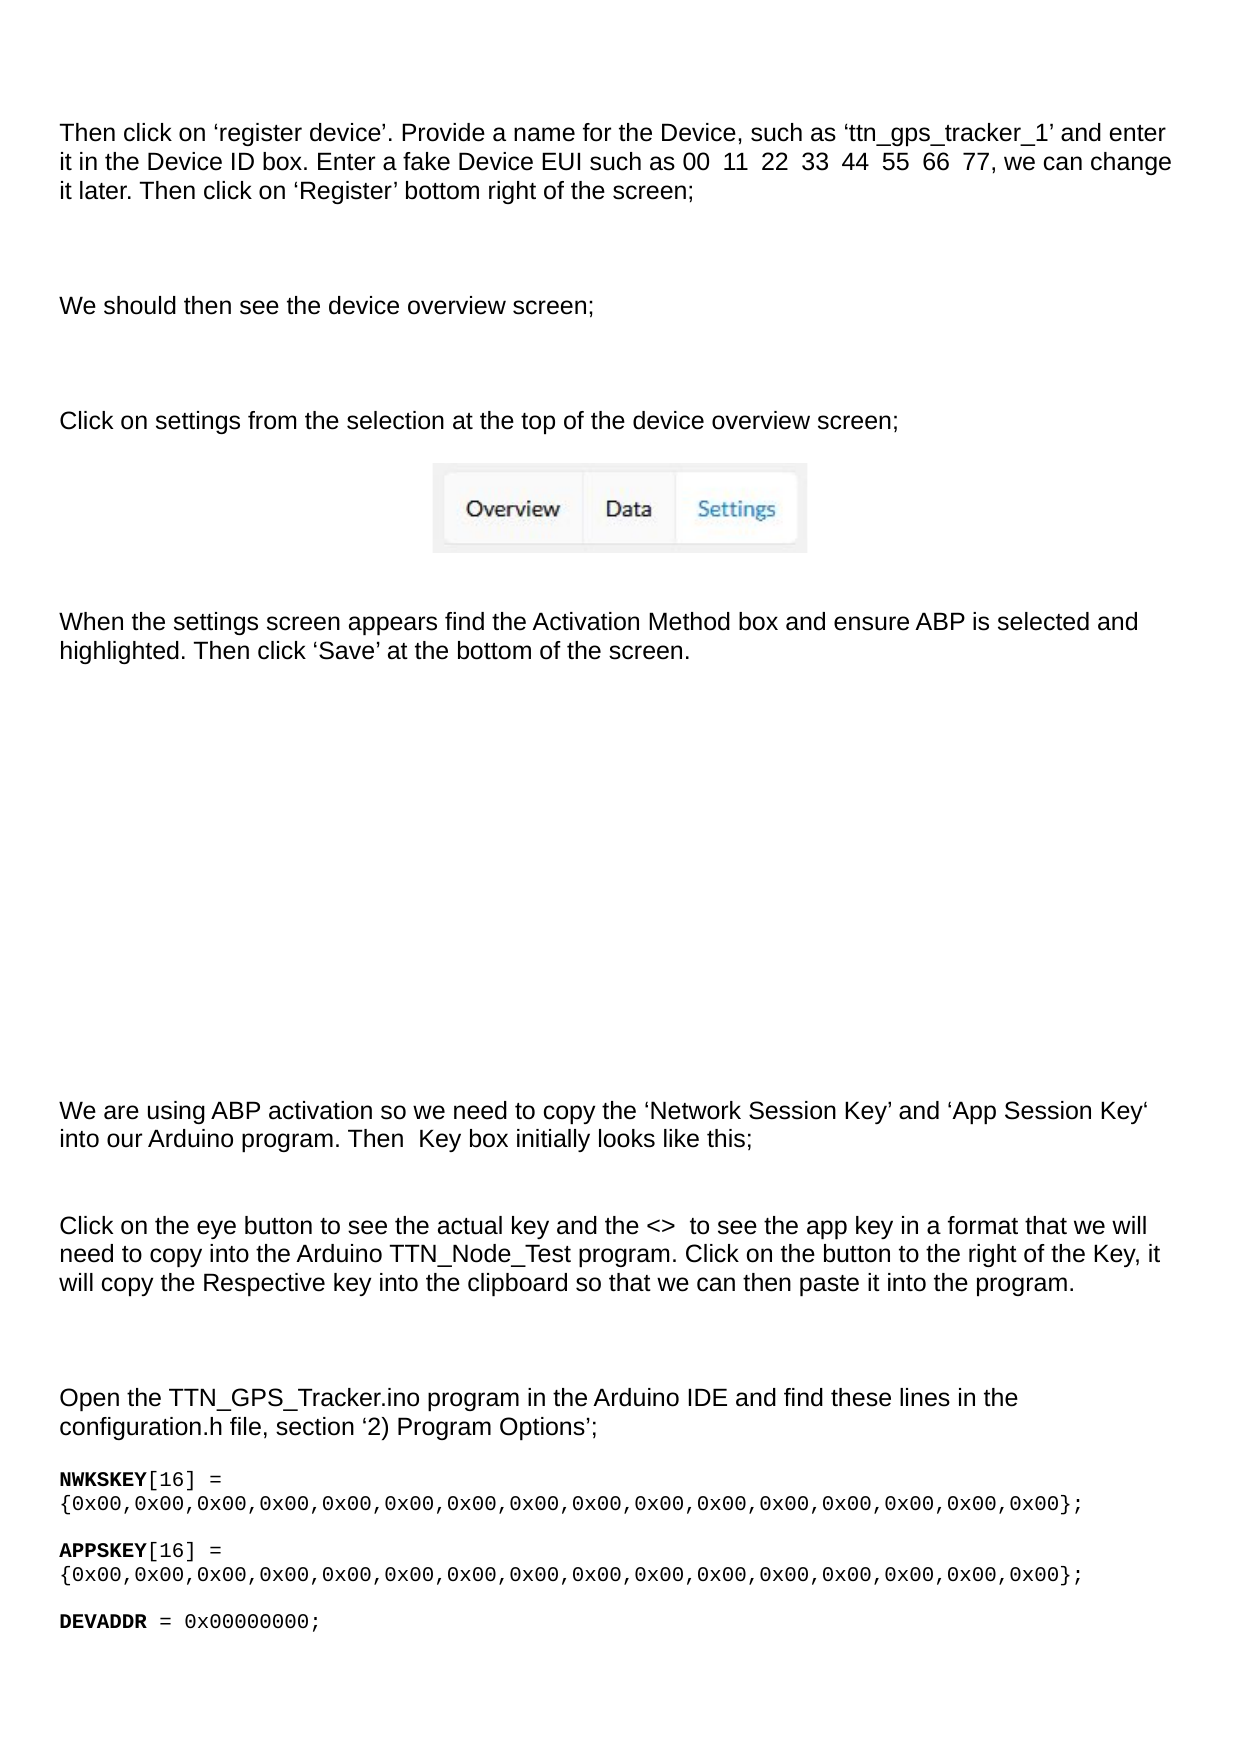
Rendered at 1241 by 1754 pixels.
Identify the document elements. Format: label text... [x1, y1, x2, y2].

text Then click on ‘register device’. Provide a name for the Device, such as ‘ttn_gps_tracker_1’ and enter it in the Device ID box. Enter a fake Device EUI such as 00 11 22 33 44 55 66 77, we can change it later. Then click on ‘Register’ bottom right of the screen; [59, 118, 1181, 204]
picture [432, 463, 808, 553]
text NWKSKEY[16] = {0x00,0x00,0x00,0x00,0x00,0x00,0x00,0x00,0x00,0x00,0x00,0x00,0x00,0x00,0x00,0x00}; [59, 1469, 1181, 1517]
text We are using ABP activation so we need to copy the ‘Network Session Key’ and ‘App Session Key‘ into our Arduino program. Then Key box initially looks like this; [59, 1096, 1181, 1153]
text Click on the eye button to see the actual key and the <> to see the app key in a format that we will need to copy into the Arduino TTN_Node_Test program. Click on the button to the right of the Key, it will copy the Respective key into the clipboard so that we can then paste it into the program. [59, 1211, 1181, 1297]
text Click on settings from the selection at the top of the device overview screen; [59, 406, 1181, 434]
text Open the TTN_GPS_Tracker.ino program in the Arduino IDE and find these lines in the configuration.h file, section ‘2) Program Options’; [59, 1383, 1181, 1441]
text We should then see the device overview screen; [59, 291, 1181, 319]
text When the settings screen appears find the Activation Method box and ensure ABP is selected and highlighted. Then click ‘Save’ at the bottom of the screen. [59, 607, 1181, 664]
text DEVADDR = 0x00000000; [59, 1611, 1181, 1635]
text APPSKEY[16] = {0x00,0x00,0x00,0x00,0x00,0x00,0x00,0x00,0x00,0x00,0x00,0x00,0x00,0x00,0x00,0x00}; [59, 1540, 1181, 1588]
